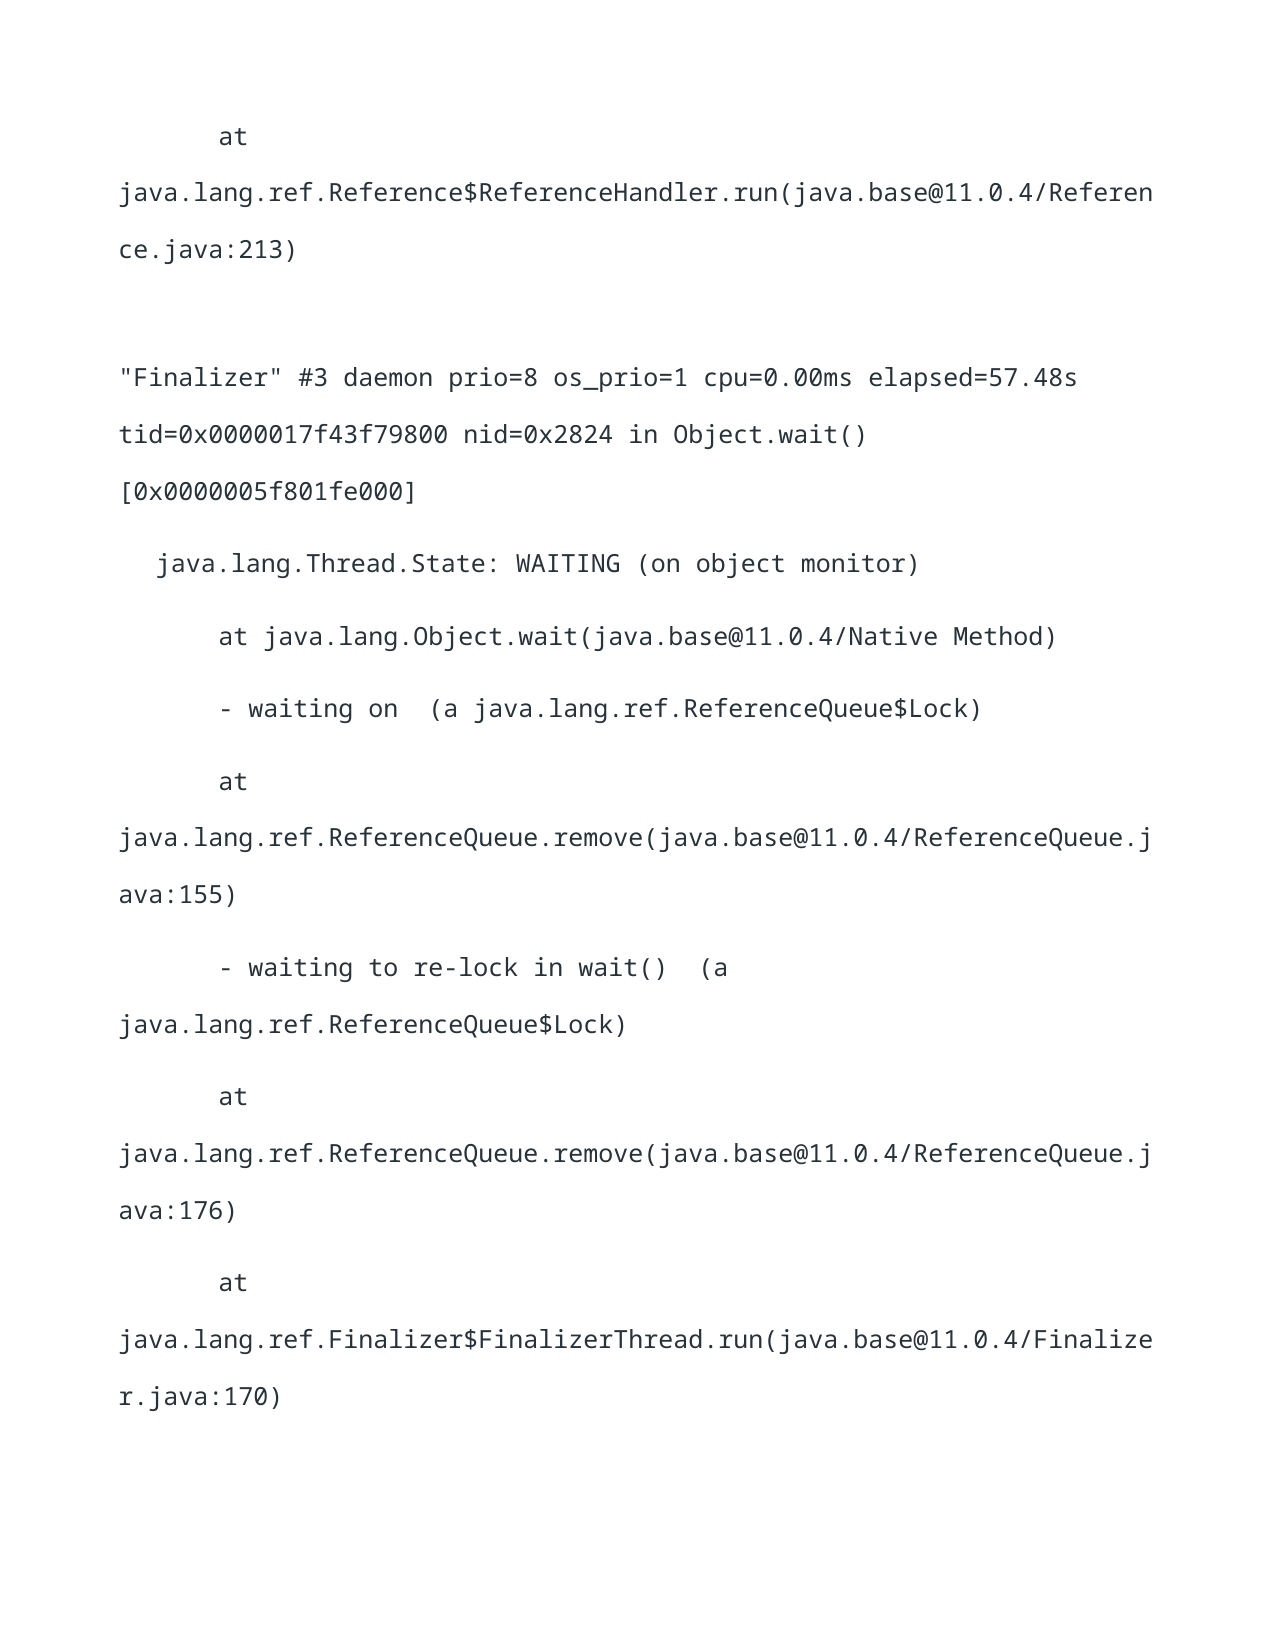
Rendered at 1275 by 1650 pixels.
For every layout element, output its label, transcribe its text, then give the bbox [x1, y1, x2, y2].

text at java.lang.ref.ReferenceQueue.remove(java.base@11.0.4/ReferenceQueue.java:176) [118, 1079, 1157, 1227]
text - waiting on (a java.lang.ref.ReferenceQueue$Lock) [118, 691, 1157, 725]
text java.lang.Thread.State: WAITING (on object monitor) [118, 546, 1157, 580]
text - waiting to re-lock in wait() (a java.lang.ref.ReferenceQueue$Lock) [118, 949, 1157, 1040]
text "Finalizer" #3 daemon prio=8 os_prio=1 cpu=0.00ms elapsed=57.48s tid=0x0000017f43f79800 nid=0x2824 in Object.wait() [0x0000005f801fe000] [118, 359, 1157, 507]
text at java.lang.ref.Reference$ReferenceHandler.run(java.base@11.0.4/Reference.java:213) [118, 118, 1157, 266]
text at java.lang.ref.ReferenceQueue.remove(java.base@11.0.4/ReferenceQueue.java:155) [118, 763, 1157, 911]
text at java.lang.ref.Finalizer$FinalizerThread.run(java.base@11.0.4/Finalizer.java:170) [118, 1265, 1157, 1413]
text at java.lang.Object.wait(java.base@11.0.4/Native Method) [118, 618, 1157, 652]
